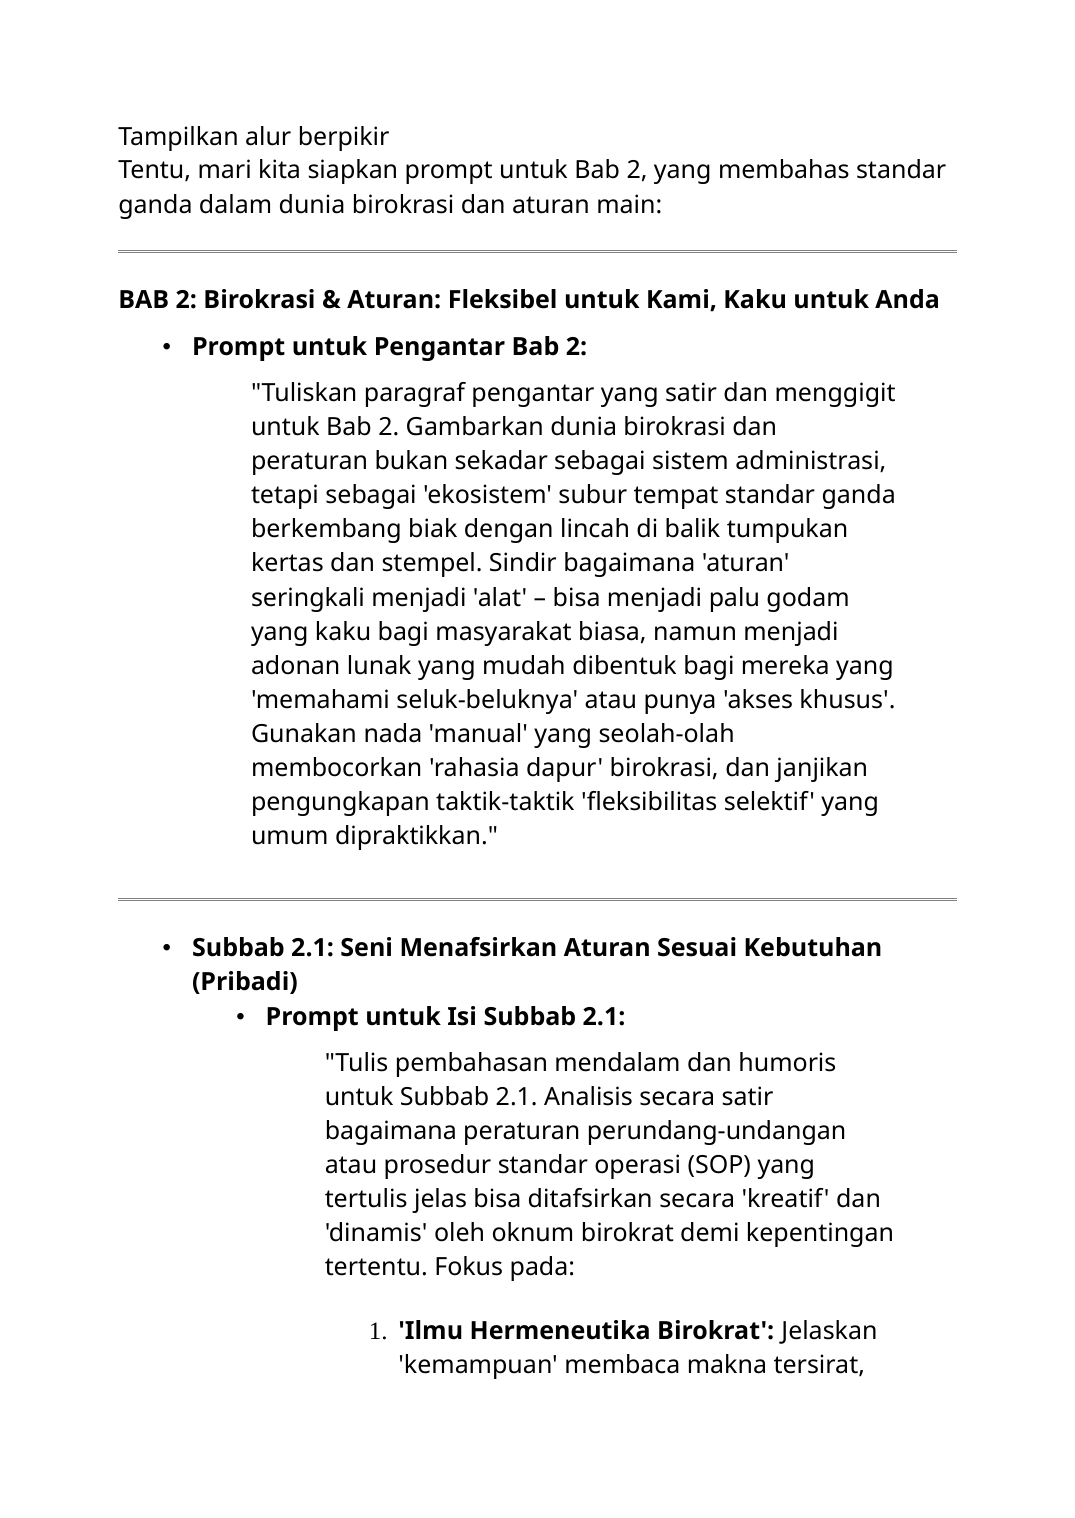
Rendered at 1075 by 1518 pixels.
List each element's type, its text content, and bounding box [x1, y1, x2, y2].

text BAB 2: Birokrasi & Aturan: Fleksibel untuk Kami, Kaku untuk Anda [118, 282, 957, 316]
text Tampilkan alur berpikir [118, 118, 957, 152]
text Tentu, mari kita siapkan prompt untuk Bab 2, yang membahas standar ganda dalam dunia birokrasi dan aturan main: [118, 152, 957, 220]
list Subbab 2.1: Seni Menafsirkan Aturan Sesuai Kebutuhan (Pribadi) [162, 930, 957, 998]
list Prompt untuk Isi Subbab 2.1: [236, 998, 957, 1032]
list "Tulis pembahasan mendalam dan humoris untuk Subbab 2.1. Analisis secara satir bagaimana peraturan perundang-undangan atau prosedur standar operasi (SOP) yang tertulis jelas bisa ditafsirkan secara 'kreatif' dan 'dinamis' oleh oknum birokrat demi kepentingan tertentu. Fokus pada: [295, 1045, 898, 1283]
list 'Ilmu Hermeneutika Birokrat': Jelaskan 'kemampuan' membaca makna tersirat, [369, 1313, 898, 1381]
list Prompt untuk Pengantar Bab 2: [162, 328, 957, 362]
list "Tuliskan paragraf pengantar yang satir dan menggigit untuk Bab 2. Gambarkan dunia birokrasi dan peraturan bukan sekadar sebagai sistem administrasi, tetapi sebagai 'ekosistem' subur tempat standar ganda berkembang biak dengan lincah di balik tumpukan kertas dan stempel. Sindir bagaimana 'aturan' seringkali menjadi 'alat' – bisa menjadi palu godam yang kaku bagi masyarakat biasa, namun menjadi adonan lunak yang mudah dibentuk bagi mereka yang 'memahami seluk-beluknya' atau punya 'akses khusus'. Gunakan nada 'manual' yang seolah-olah membocorkan 'rahasia dapur' birokrasi, dan janjikan pengungkapan taktik-taktik 'fleksibilitas selektif' yang umum dipraktikkan." [221, 375, 898, 852]
